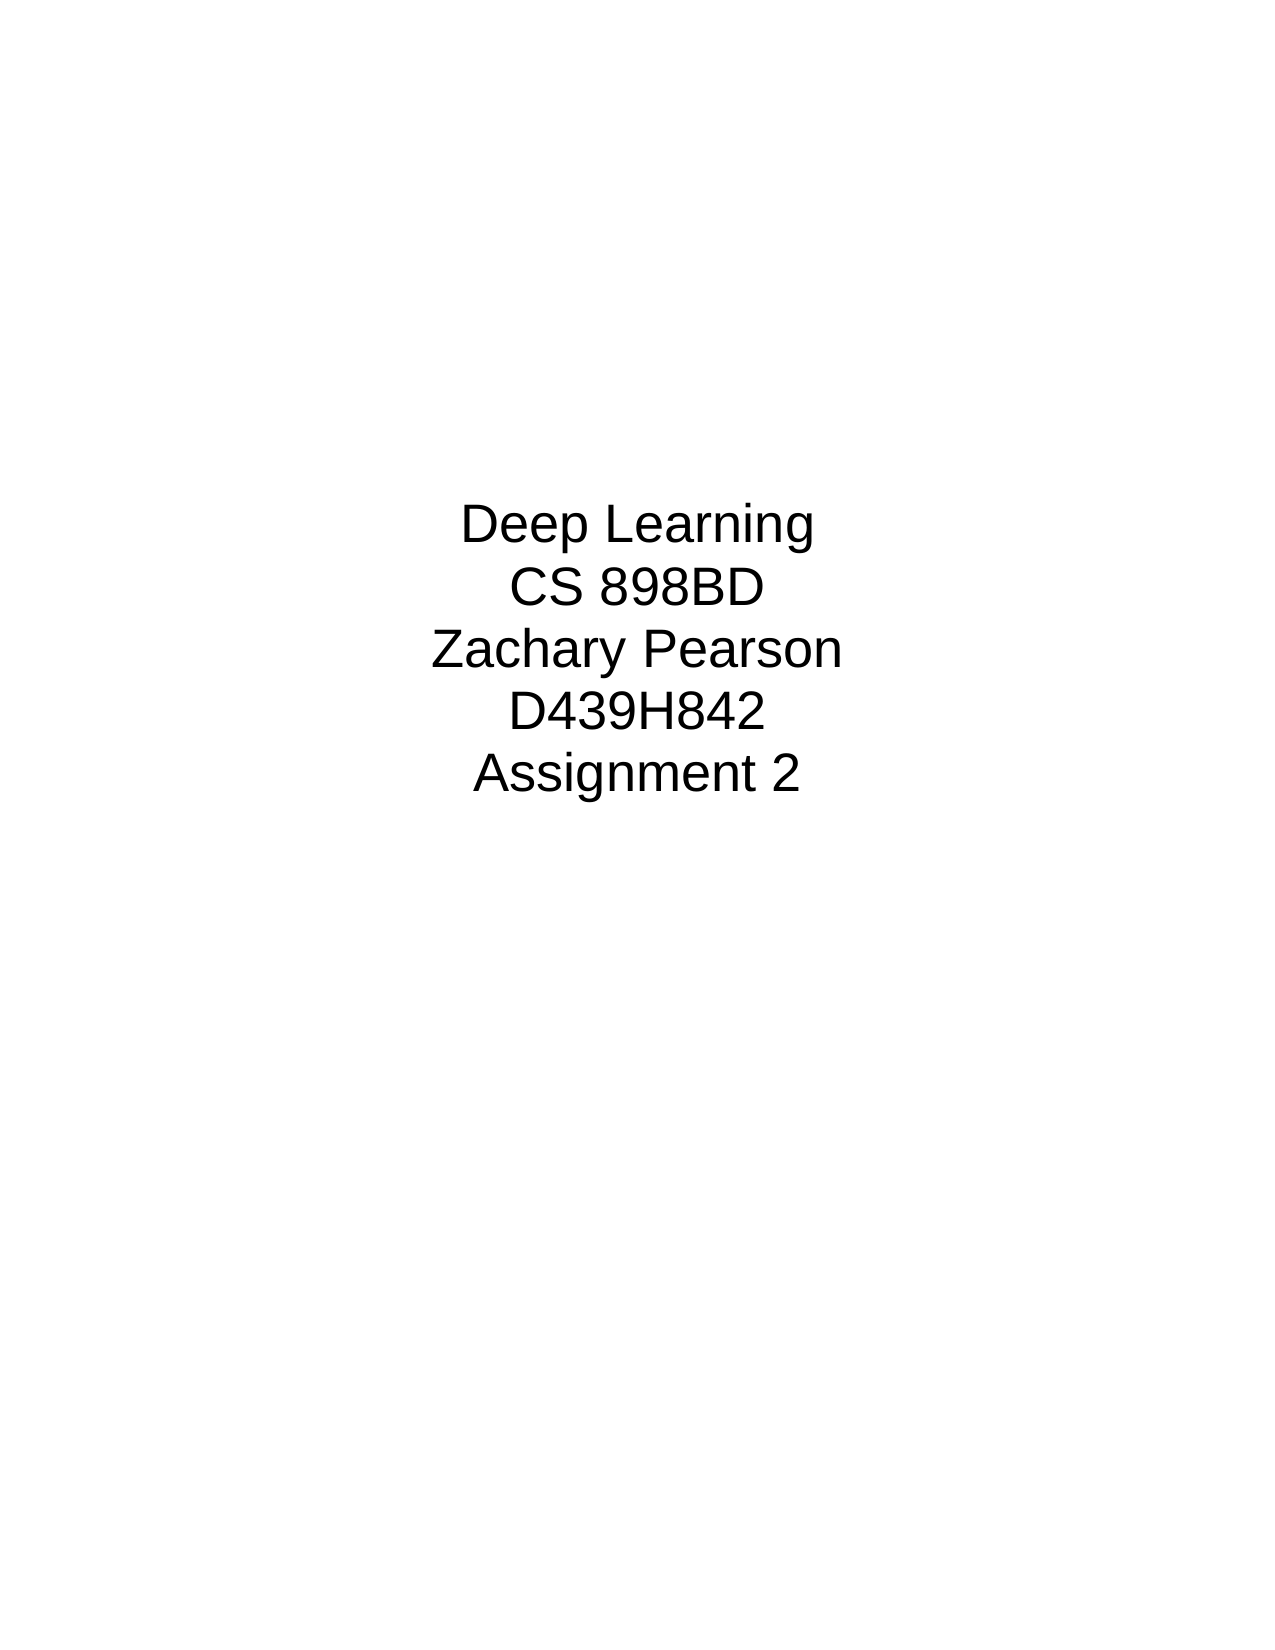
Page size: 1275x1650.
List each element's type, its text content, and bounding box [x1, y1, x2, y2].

text Zachary Pearson [118, 616, 1157, 679]
text Deep Learning [118, 492, 1157, 554]
text D439H842 [118, 679, 1157, 741]
text CS 898BD [118, 554, 1157, 616]
text Assignment 2 [118, 741, 1157, 803]
